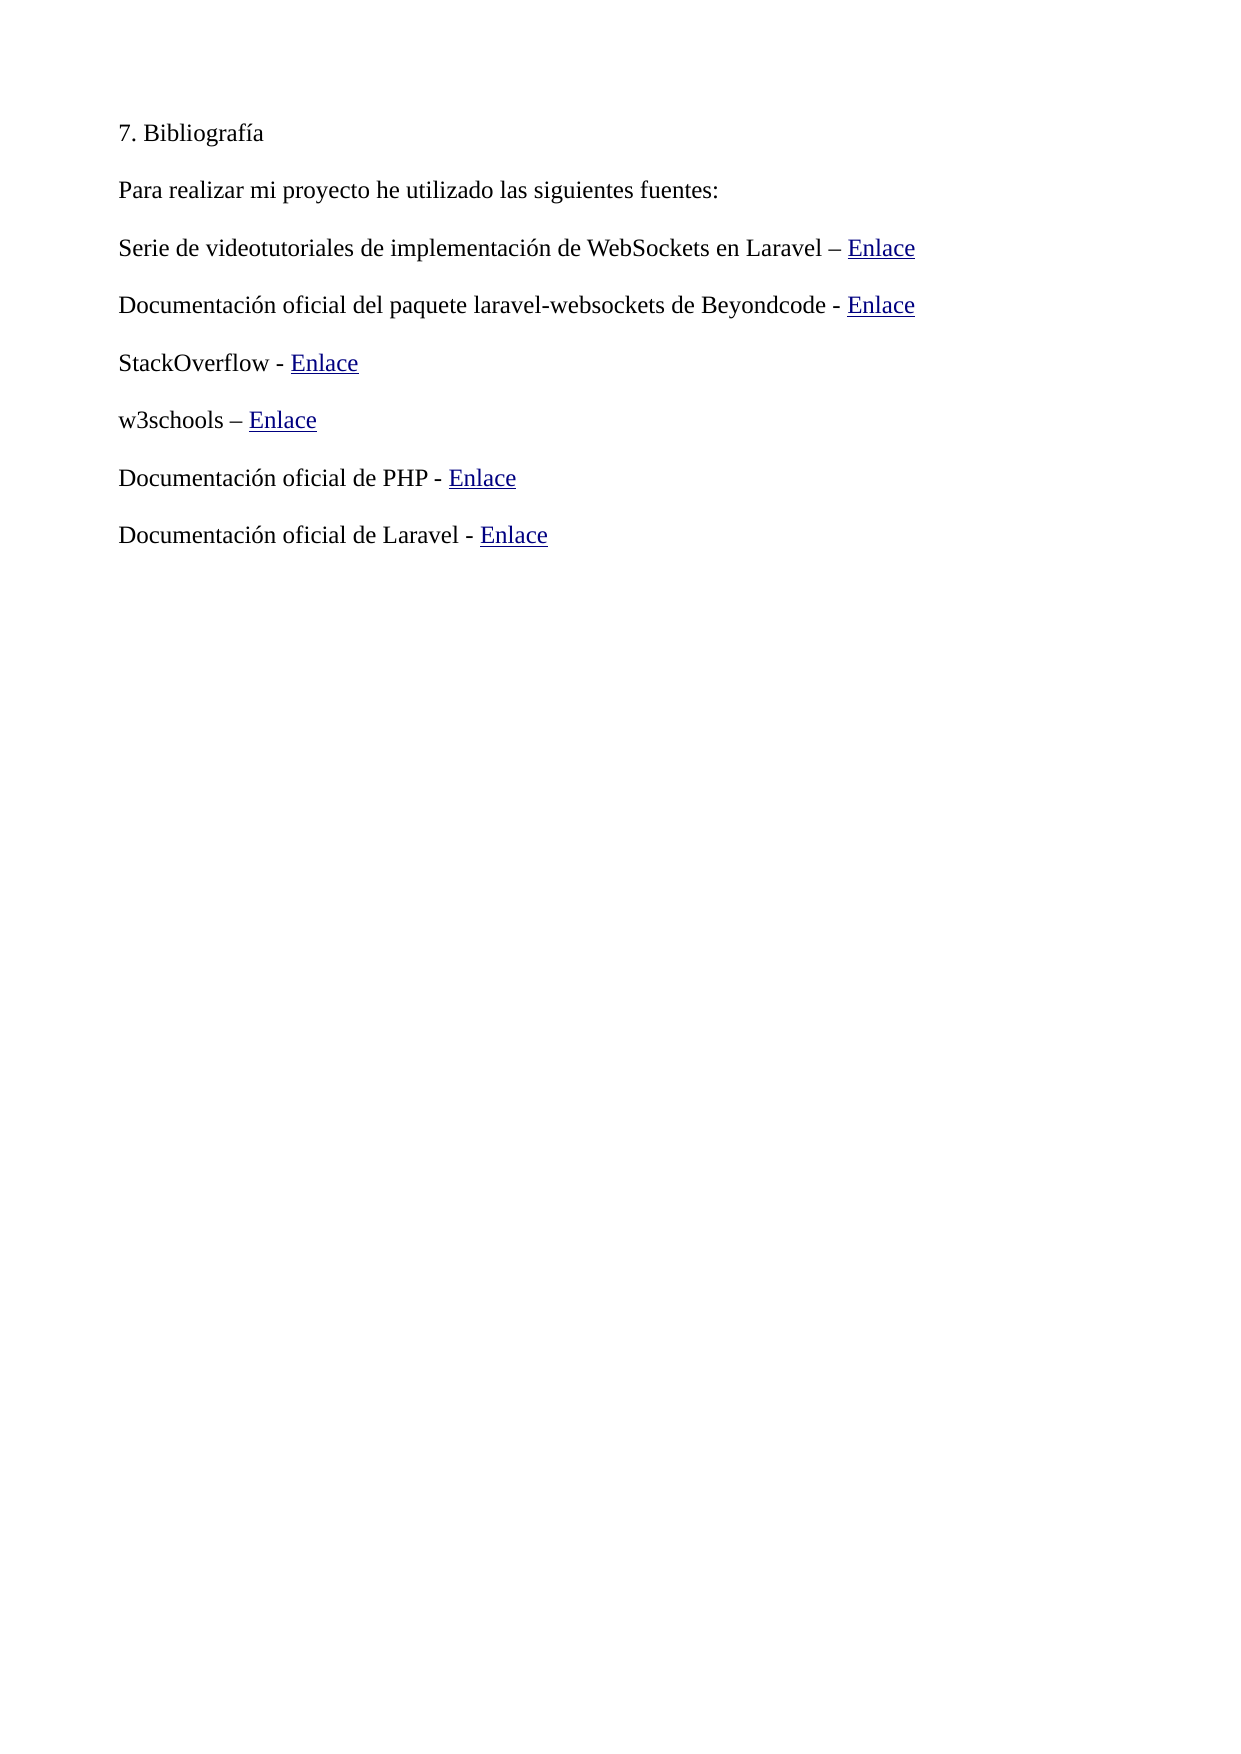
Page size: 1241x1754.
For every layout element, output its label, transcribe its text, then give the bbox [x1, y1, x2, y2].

text StackOverflow - Enlace [118, 348, 1122, 377]
text 7. Bibliografía [118, 118, 1122, 147]
text Para realizar mi proyecto he utilizado las siguientes fuentes: [118, 176, 1122, 204]
text Documentación oficial de PHP - Enlace [118, 463, 1122, 492]
text Documentación oficial del paquete laravel-websockets de Beyondcode - Enlace [118, 291, 1122, 319]
text Serie de videotutoriales de implementación de WebSockets en Laravel – Enlace [118, 233, 1122, 262]
text w3schools – Enlace [118, 406, 1122, 434]
text Documentación oficial de Laravel - Enlace [118, 521, 1122, 549]
